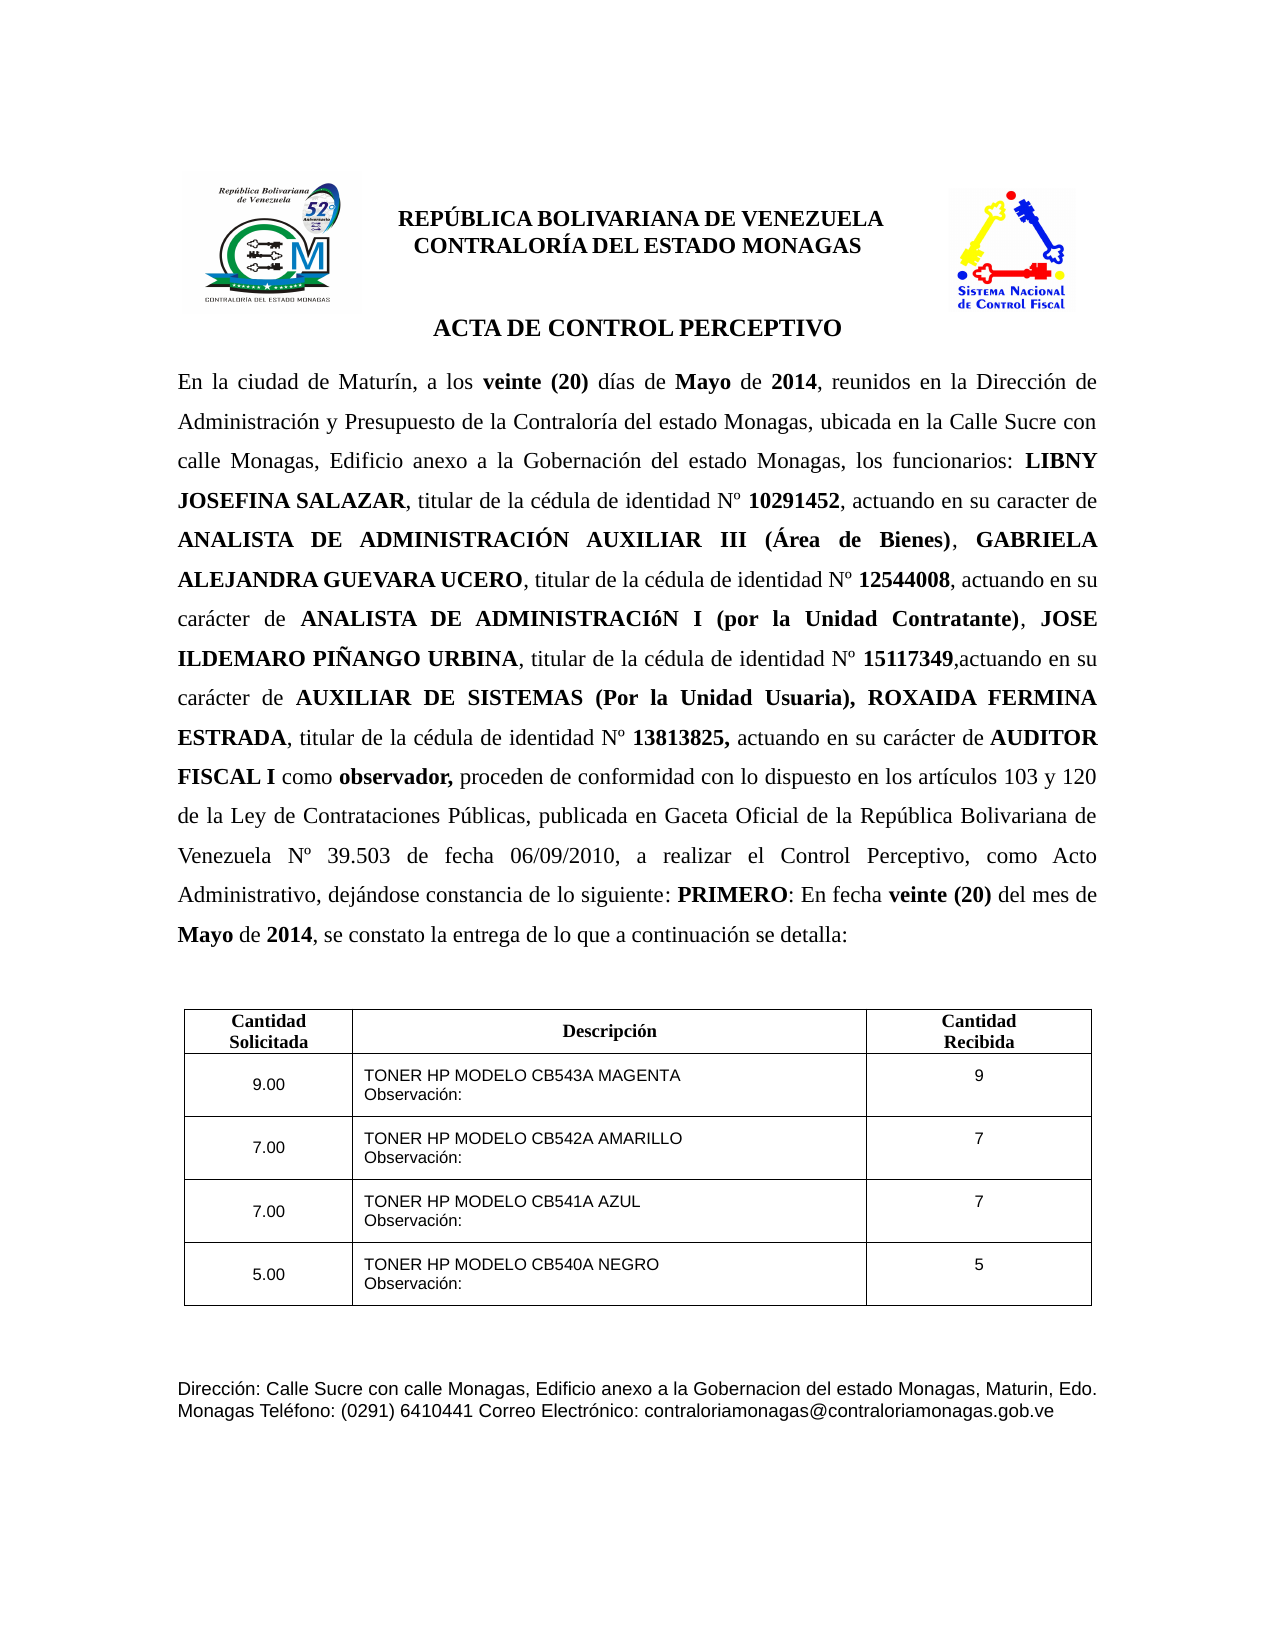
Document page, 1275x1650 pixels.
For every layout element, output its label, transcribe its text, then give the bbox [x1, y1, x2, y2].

table_cell TONER HP MODELO CB542A AMARILLO Observación: [353, 1117, 866, 1179]
table_cell 7.00 [185, 1180, 352, 1242]
picture [948, 188, 1076, 312]
table_cell 7.00 [185, 1117, 352, 1179]
table_header Descripción [353, 1010, 866, 1053]
table_cell 7 [867, 1180, 1091, 1242]
table_cell TONER HP MODELO CB541A AZUL Observación: [353, 1180, 866, 1242]
table_cell TONER HP MODELO CB540A NEGRO Observación: [353, 1243, 866, 1305]
table_cell 9.00 [185, 1054, 352, 1116]
text En la ciudad de Maturín, a los veinte (20) días de Mayo de 2014, reunidos en la Dirección de Administración y Presupuesto de la Contraloría del estado Monagas, ubicada en la Calle Sucre con calle Monagas, Edificio anexo a la Gobernación del estado Monagas, los funcionarios: LIBNY JOSEFINA SALAZAR, titular de la cédula de identidad Nº 10291452, actuando en su caracter de ANALISTA DE ADMINISTRACIÓN AUXILIAR III (Área de Bienes), GABRIELA ALEJANDRA GUEVARA UCERO, titular de la cédula de identidad Nº 12544008, actuando en su carácter de ANALISTA DE ADMINISTRACIóN I (por la Unidad Contratante), JOSE ILDEMARO PIÑANGO URBINA, titular de la cédula de identidad Nº 15117349,actuando en su carácter de AUXILIAR DE SISTEMAS (Por la Unidad Usuaria), ROXAIDA FERMINA ESTRADA, titular de la cédula de identidad Nº 13813825, actuando en su carácter de AUDITOR FISCAL I como observador, proceden de conformidad con lo dispuesto en los artículos 103 y 120 de la Ley de Contrataciones Públicas, publicada en Gaceta Oficial de la República Bolivariana de Venezuela Nº 39.503 de fecha 06/09/2010, a realizar el Control Perceptivo, como Acto Administrativo, dejándose constancia de lo siguiente: PRIMERO: En fecha veinte (20) del mes de Mayo de 2014, se constato la entrega de lo que a continuación se detalla: [177, 368, 1098, 947]
table_header Cantidad Solicitada [185, 1010, 352, 1053]
table_cell 5.00 [185, 1243, 352, 1305]
table_cell 7 [867, 1117, 1091, 1179]
table_cell 5 [867, 1243, 1091, 1305]
table_header Cantidad Recibida [867, 1010, 1091, 1053]
picture [182, 171, 363, 314]
table_cell 9 [867, 1054, 1091, 1116]
table_cell TONER HP MODELO CB543A MAGENTA Observación: [353, 1054, 866, 1116]
text ACTA DE CONTROL PERCEPTIVO [177, 313, 1098, 342]
